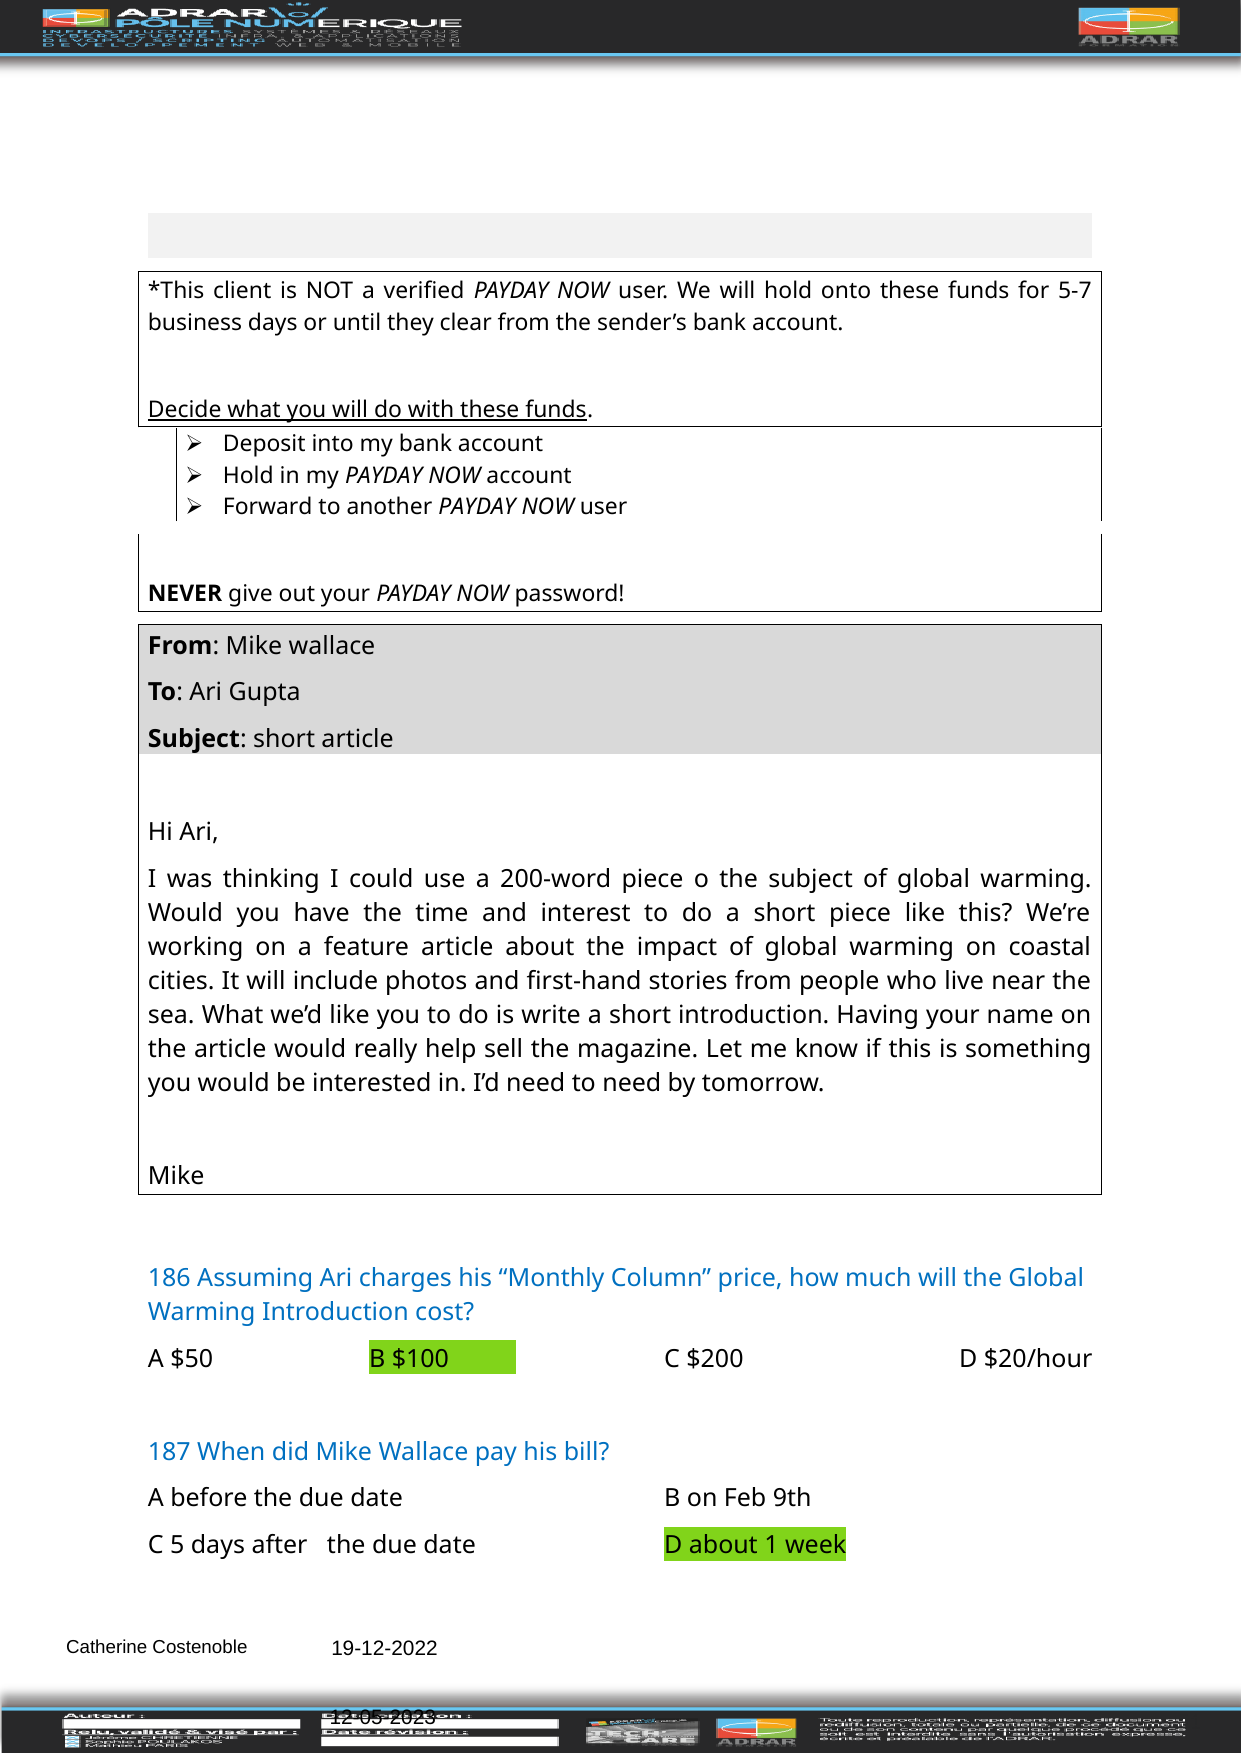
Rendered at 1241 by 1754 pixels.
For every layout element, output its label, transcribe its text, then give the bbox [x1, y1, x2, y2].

text I was thinking I could use a 200-word piece o the subject of global warming. Would you have the time and interest to do a short piece like this? We’re working on a feature article about the impact of global warming on coastal cities. It will include photos and first-hand stories from people who live near the sea. What we’d like you to do is write a short introduction. Having your name on the article would really help sell the magazine. Let me know if this is something you would be interested in. I’d need to need by tomorrow. [139, 857, 1101, 1099]
text Decide what you will do with these funds. [139, 390, 1101, 426]
text *This client is NOT a verified PAYDAY NOW user. We will hold onto these funds for 5-7 business days or until they clear from the sender’s bank account. [139, 272, 1101, 337]
text NEVER give out your PAYDAY NOW password! [139, 577, 1101, 611]
text To: Ari Gupta [139, 671, 1101, 708]
text 187 When did Mike Wallace pay his bill? [148, 1433, 1092, 1468]
list Forward to another PAYDAY NOW user [177, 490, 1101, 521]
text A $50 B $100 C $200 D $20/hour [148, 1340, 1092, 1374]
text Hi Ari, [139, 811, 1101, 848]
picture [0, 0, 1241, 10]
picture [1, 1742, 1241, 1753]
text C 5 days after the due date D about 1 week [148, 1527, 1092, 1561]
text Mike [139, 1154, 1101, 1194]
text A before the due date B on Feb 9th [148, 1480, 1092, 1514]
text Subject: short article [139, 717, 1101, 754]
text From: Mike wallace [139, 625, 1101, 661]
list Hold in my PAYDAY NOW account [177, 459, 1101, 490]
list Deposit into my bank account [176, 427, 1101, 459]
text 186 Assuming Ari charges his “Monthly Column” price, how much will the Global Warming Introduction cost? [148, 1260, 1092, 1328]
